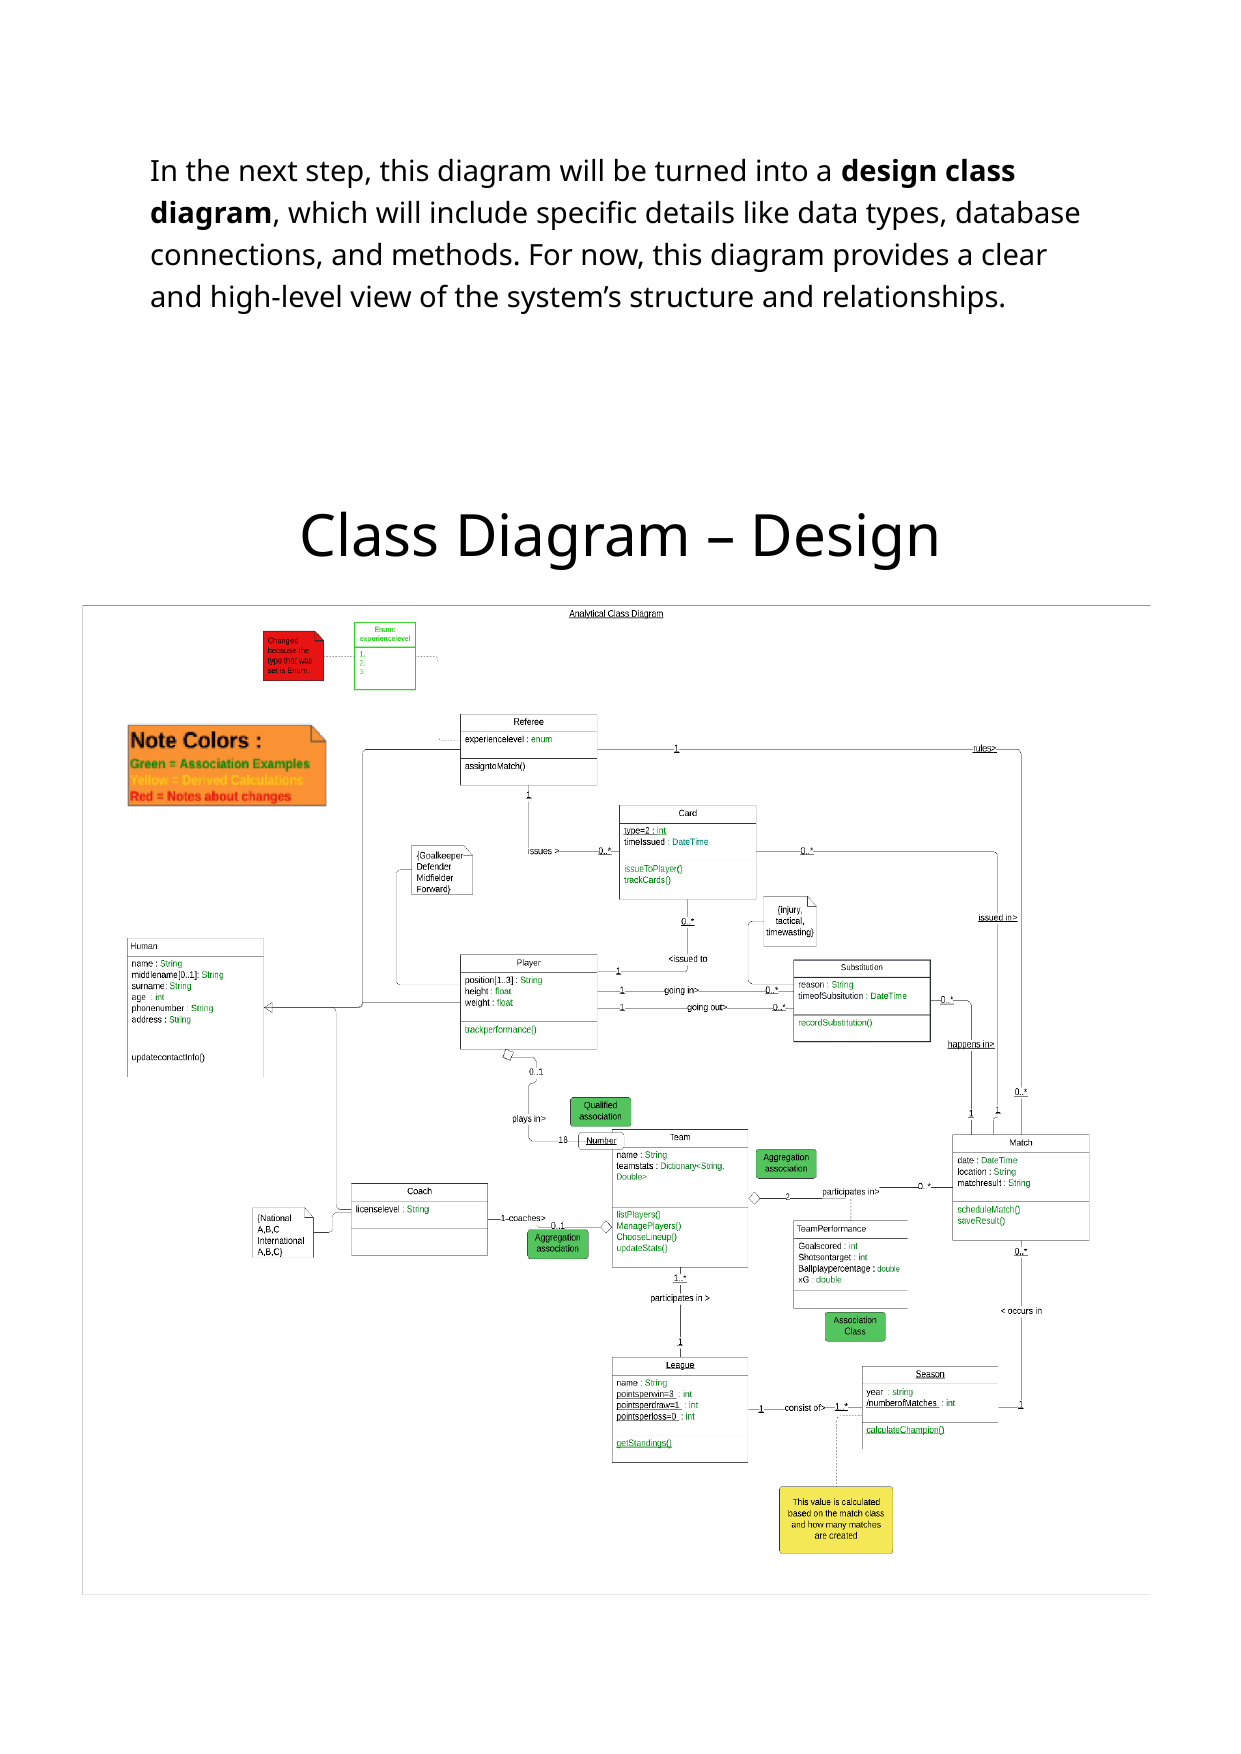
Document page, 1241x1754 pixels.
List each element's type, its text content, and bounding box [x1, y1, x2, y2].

text Class Diagram – Design [150, 494, 1090, 573]
text In the next step, this diagram will be turned into a design class diagram, which will include specific details like data types, database connections, and methods. For now, this diagram provides a clear and high-level view of the system’s structure and relationships. [150, 150, 1090, 316]
